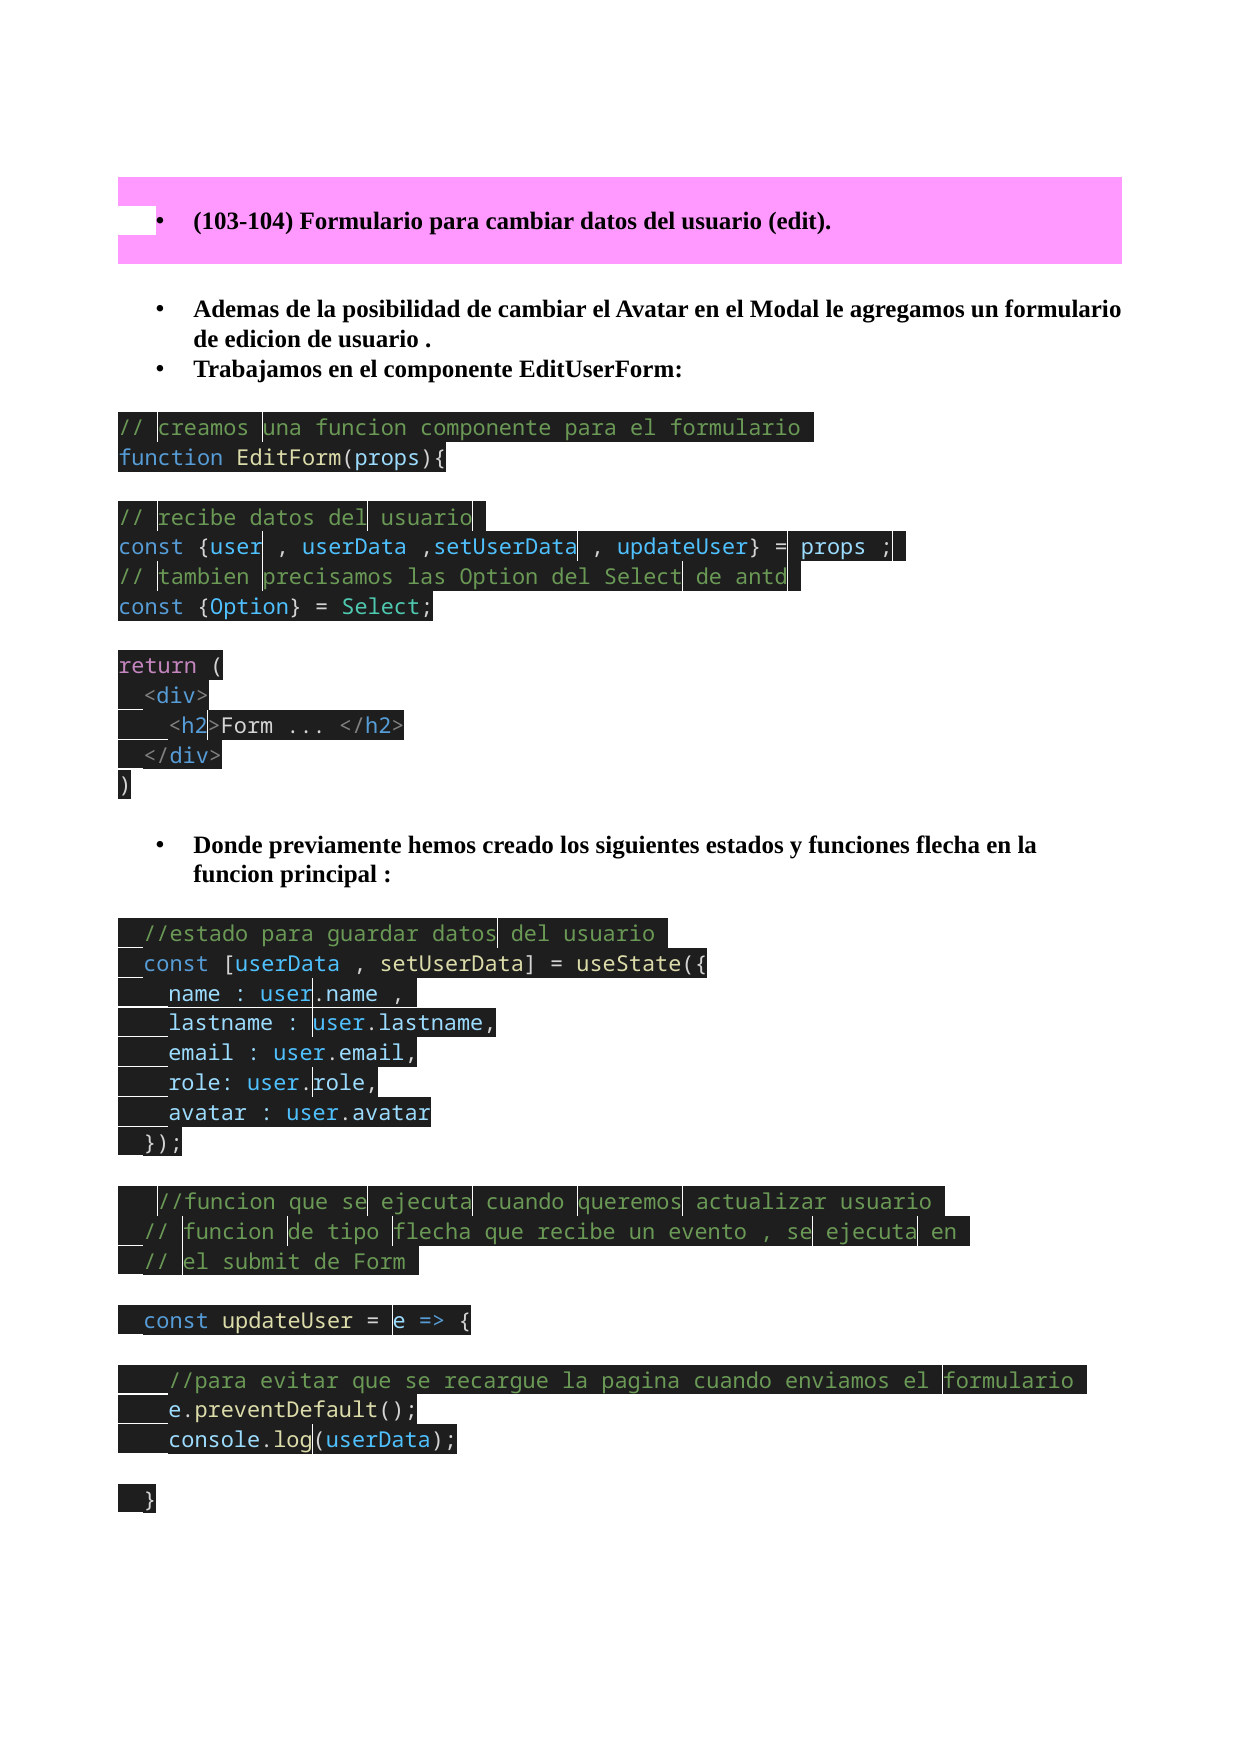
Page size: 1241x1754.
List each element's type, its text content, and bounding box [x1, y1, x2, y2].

text return ( [118, 650, 1122, 680]
text avatar : user.avatar [118, 1097, 1122, 1127]
text </div> [118, 740, 1122, 769]
text name : user.name , [118, 978, 1122, 1007]
text function EditForm(props){ [118, 442, 1122, 472]
text <div> [118, 680, 1122, 710]
list (103-104) Formulario para cambiar datos del usuario (edit). [156, 206, 1122, 235]
text <h2>Form ... </h2> [118, 710, 1122, 740]
text ) [118, 769, 1122, 799]
text role: user.role, [118, 1067, 1122, 1097]
text // creamos una funcion componente para el formulario [118, 412, 1122, 442]
text e.preventDefault(); [118, 1394, 1122, 1424]
list Trabajamos en el componente EditUserForm: [156, 353, 1122, 382]
text //funcion que se ejecuta cuando queremos actualizar usuario [118, 1186, 1122, 1216]
text // tambien precisamos las Option del Select de antd [118, 561, 1122, 591]
text //estado para guardar datos del usuario [118, 918, 1122, 948]
text const [userData , setUserData] = useState({ [118, 948, 1122, 978]
text const {user , userData ,setUserData , updateUser} = props ; [118, 531, 1122, 561]
text console.log(userData); [118, 1424, 1122, 1454]
text //para evitar que se recargue la pagina cuando enviamos el formulario [118, 1364, 1122, 1394]
text const {Option} = Select; [118, 591, 1122, 621]
text email : user.email, [118, 1037, 1122, 1067]
text }); [118, 1127, 1122, 1156]
text // recibe datos del usuario [118, 501, 1122, 531]
list Ademas de la posibilidad de cambiar el Avatar en el Modal le agregamos un formulario de edicion de usuario . [156, 293, 1122, 353]
text // funcion de tipo flecha que recibe un evento , se ejecuta en [118, 1216, 1122, 1246]
text // el submit de Form [118, 1246, 1122, 1275]
text lastname : user.lastname, [118, 1007, 1122, 1037]
text const updateUser = e => { [118, 1305, 1122, 1335]
list Donde previamente hemos creado los siguientes estados y funciones flecha en la funcion principal : [156, 829, 1122, 888]
text } [118, 1484, 1122, 1513]
